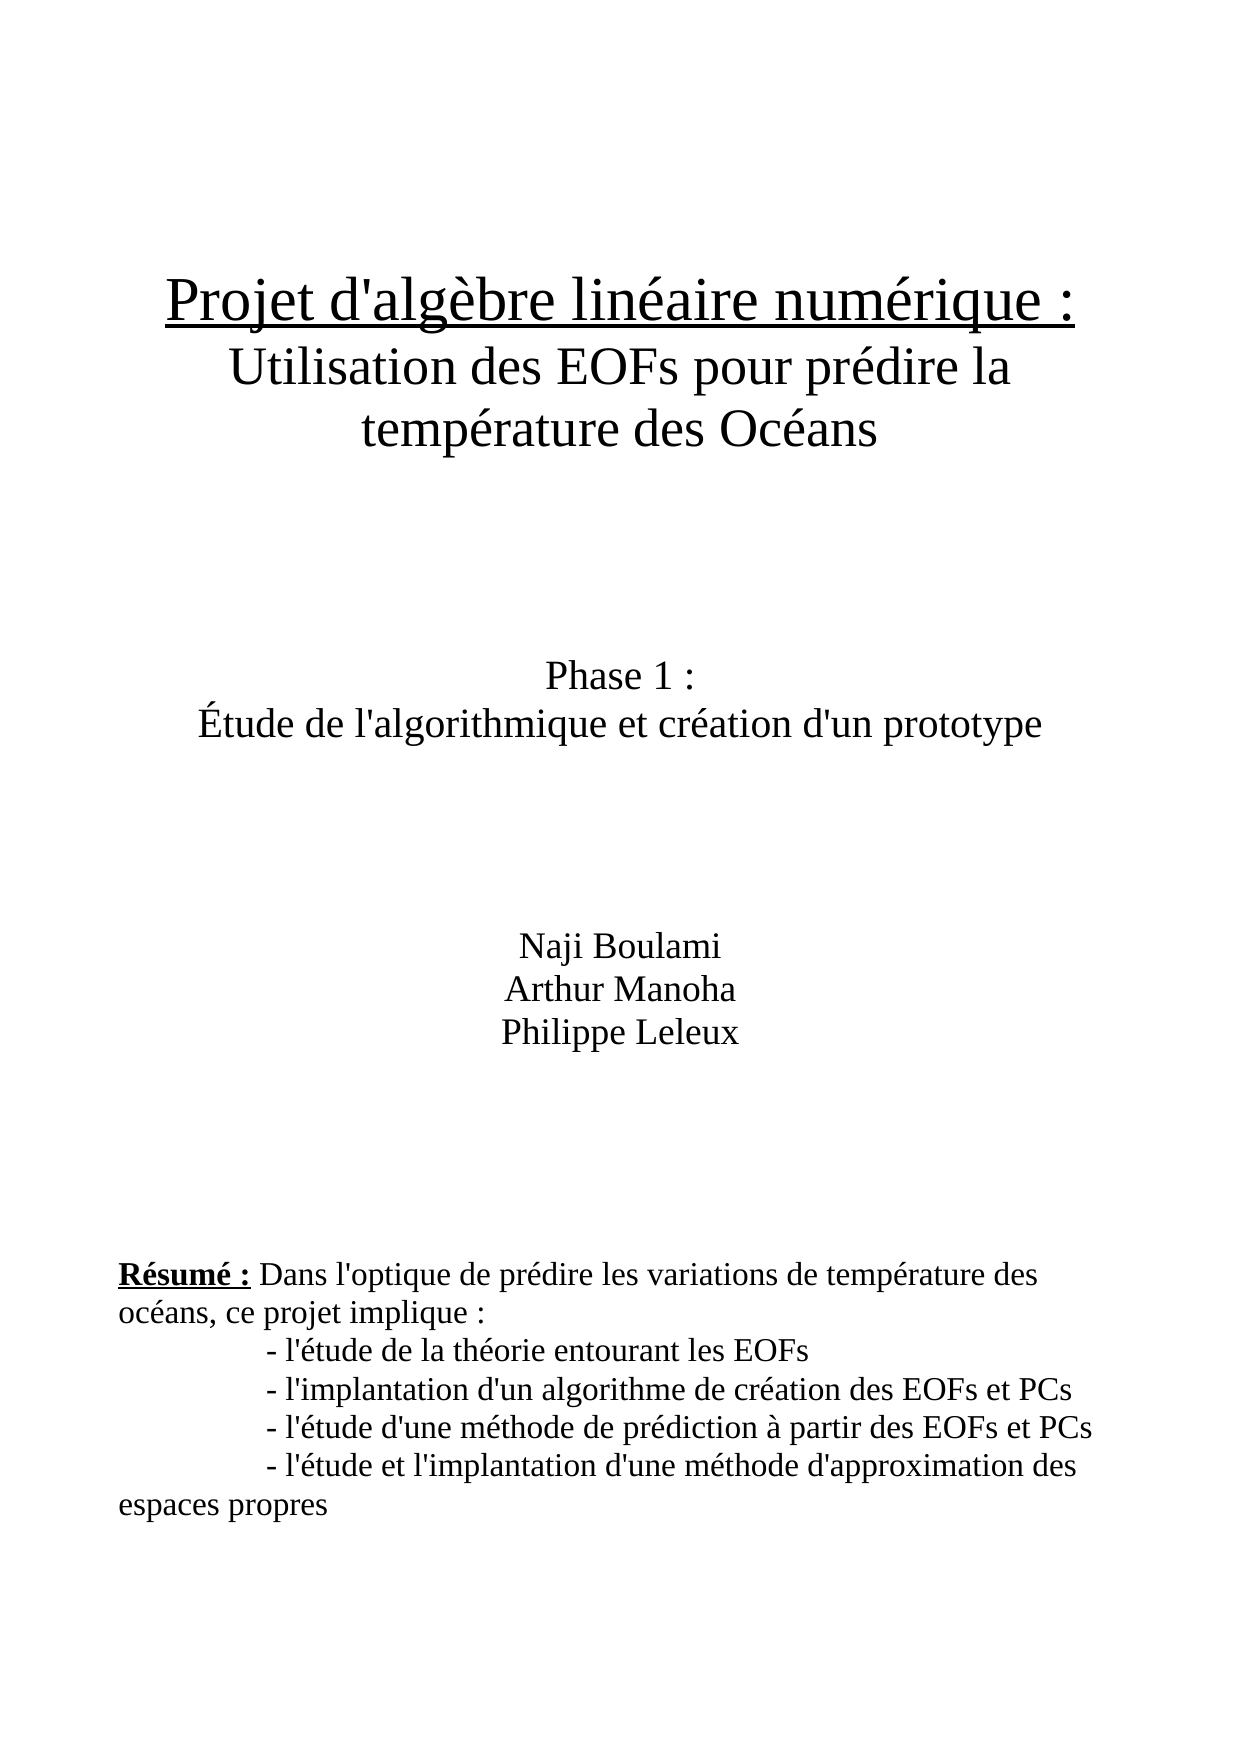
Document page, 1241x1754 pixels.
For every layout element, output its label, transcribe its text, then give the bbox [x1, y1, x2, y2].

text - l'étude d'une méthode de prédiction à partir des EOFs et PCs [118, 1407, 1122, 1446]
text - l'implantation d'un algorithme de création des EOFs et PCs [118, 1369, 1122, 1407]
text Arthur Manoha [118, 967, 1122, 1010]
text Philippe Leleux [118, 1010, 1122, 1053]
text Étude de l'algorithmique et création d'un prototype [118, 698, 1122, 746]
text Projet d'algèbre linéaire numérique : [118, 262, 1122, 334]
text - l'étude de la théorie entourant les EOFs [118, 1331, 1122, 1369]
text Naji Boulami [118, 923, 1122, 967]
text Utilisation des EOFs pour prédire la température des Océans [118, 334, 1122, 459]
text Phase 1 : [118, 650, 1122, 698]
text Résumé : Dans l'optique de prédire les variations de température des océans, ce projet implique : [118, 1254, 1122, 1331]
text - l'étude et l'implantation d'une méthode d'approximation des espaces propres [118, 1446, 1122, 1522]
